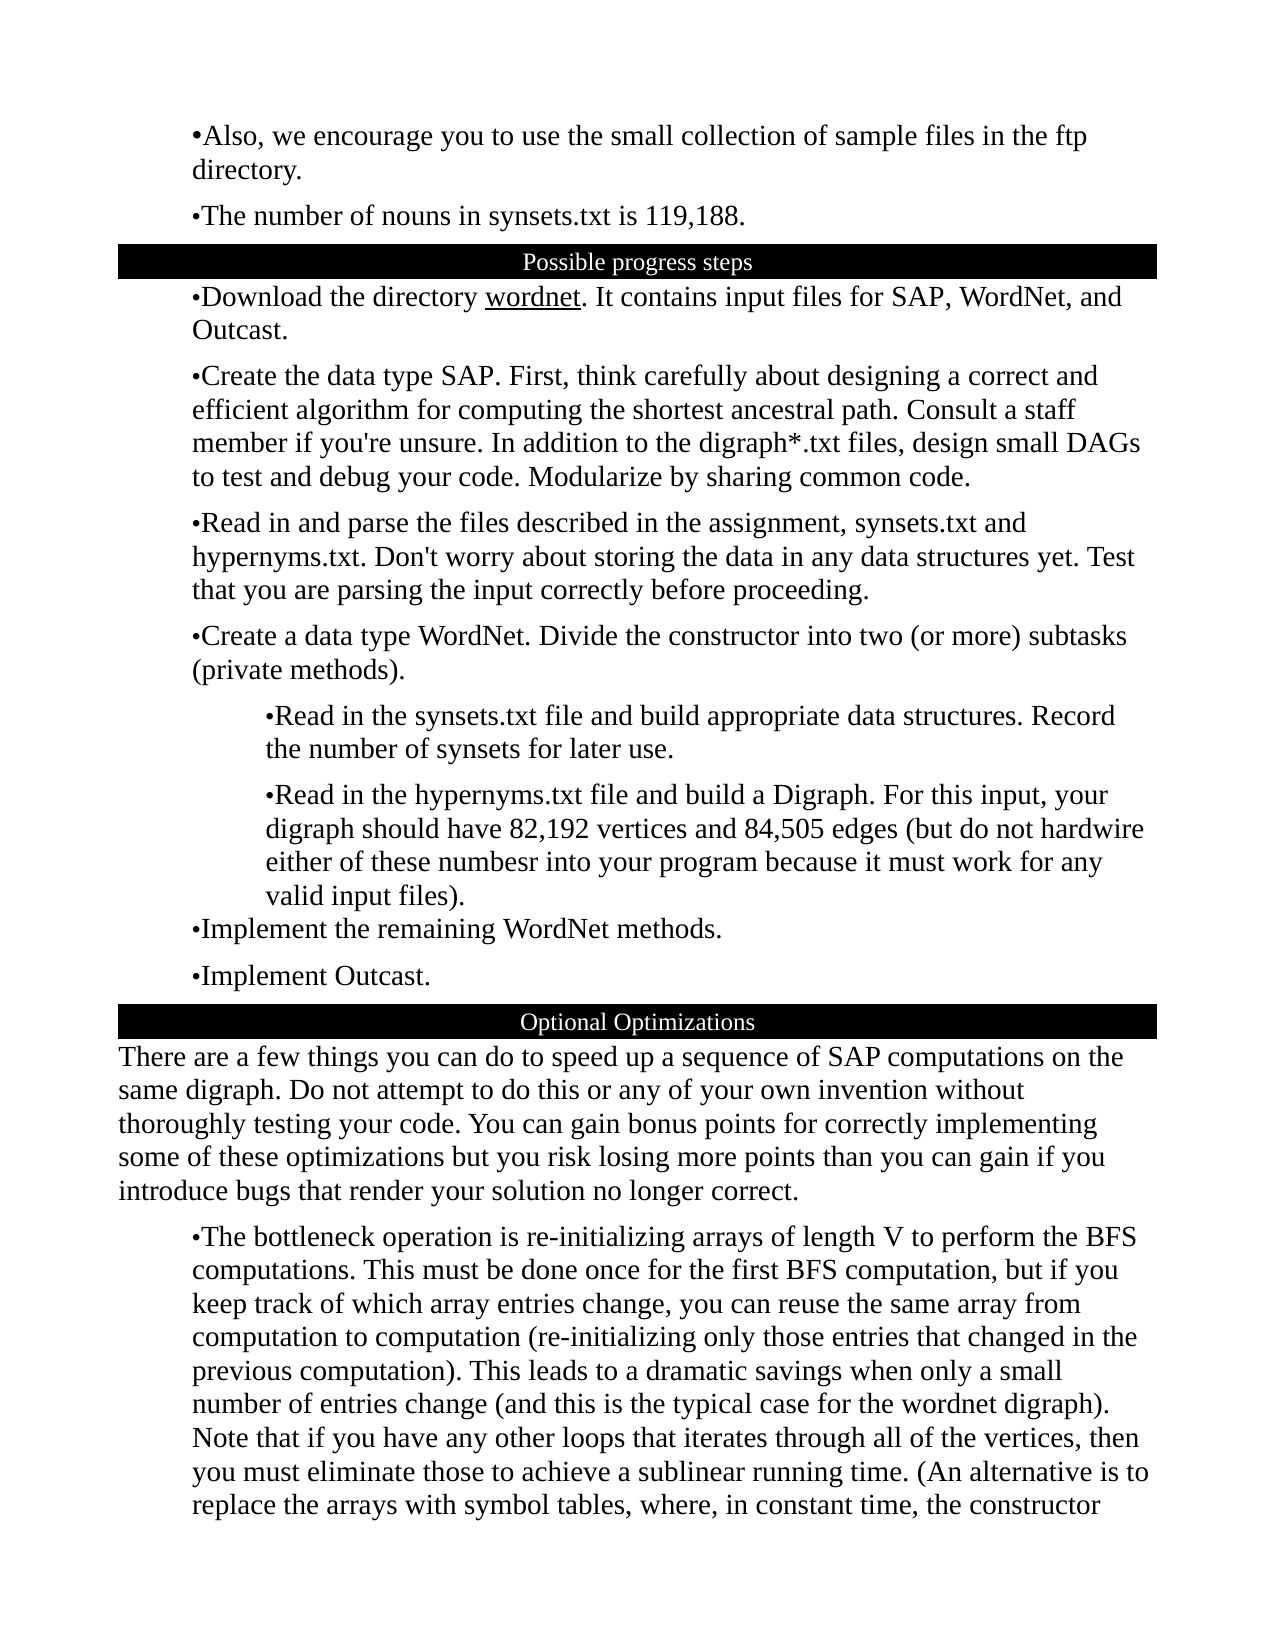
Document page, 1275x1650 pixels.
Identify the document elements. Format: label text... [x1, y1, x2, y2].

list Also, we encourage you to use the small collection of sample files in the ftp directory. [118, 118, 1157, 185]
list Implement the remaining WordNet methods. [118, 912, 1157, 945]
list Implement Outcast. [118, 958, 1157, 991]
list Read in and parse the files described in the assignment, synsets.txt and hypernyms.txt. Don't worry about storing the data in any data structures yet. Test that you are parsing the input correctly before proceeding. [118, 505, 1157, 606]
table_header Possible progress steps [118, 244, 1157, 279]
list The number of nouns in synsets.txt is 119,188. [118, 198, 1157, 231]
text There are a few things you can do to speed up a sequence of SAP computations on the same digraph. Do not attempt to do this or any of your own invention without thoroughly testing your code. You can gain bonus points for correctly implementing some of these optimizations but you risk losing more points than you can gain if you introduce bugs that render your solution no longer correct. [118, 1039, 1157, 1206]
list The bottleneck operation is re-initializing arrays of length V to perform the BFS computations. This must be done once for the first BFS computation, but if you keep track of which array entries change, you can reuse the same array from computation to computation (re-initializing only those entries that changed in the previous computation). This leads to a dramatic savings when only a small number of entries change (and this is the typical case for the wordnet digraph). Note that if you have any other loops that iterates through all of the vertices, then you must eliminate those to achieve a sublinear running time. (An alternative is to replace the arrays with symbol tables, where, in constant time, the constructor [118, 1219, 1157, 1521]
list Read in the synsets.txt file and build appropriate data structures. Record the number of synsets for later use. [118, 698, 1157, 765]
table_header Optional Optimizations [118, 1004, 1157, 1039]
list Create the data type SAP. First, think carefully about designing a correct and efficient algorithm for computing the shortest ancestral path. Consult a staff member if you're unsure. In addition to the digraph*.txt files, design small DAGs to test and debug your code. Modularize by sharing common code. [118, 358, 1157, 493]
list Download the directory wordnet. It contains input files for SAP, WordNet, and Outcast. [118, 279, 1157, 346]
list Read in the hypernyms.txt file and build a Digraph. For this input, your digraph should have 82,192 vertices and 84,505 edges (but do not hardwire either of these numbesr into your program because it must work for any valid input files). [118, 777, 1157, 912]
list Create a data type WordNet. Divide the constructor into two (or more) subtasks (private methods). [118, 618, 1157, 685]
